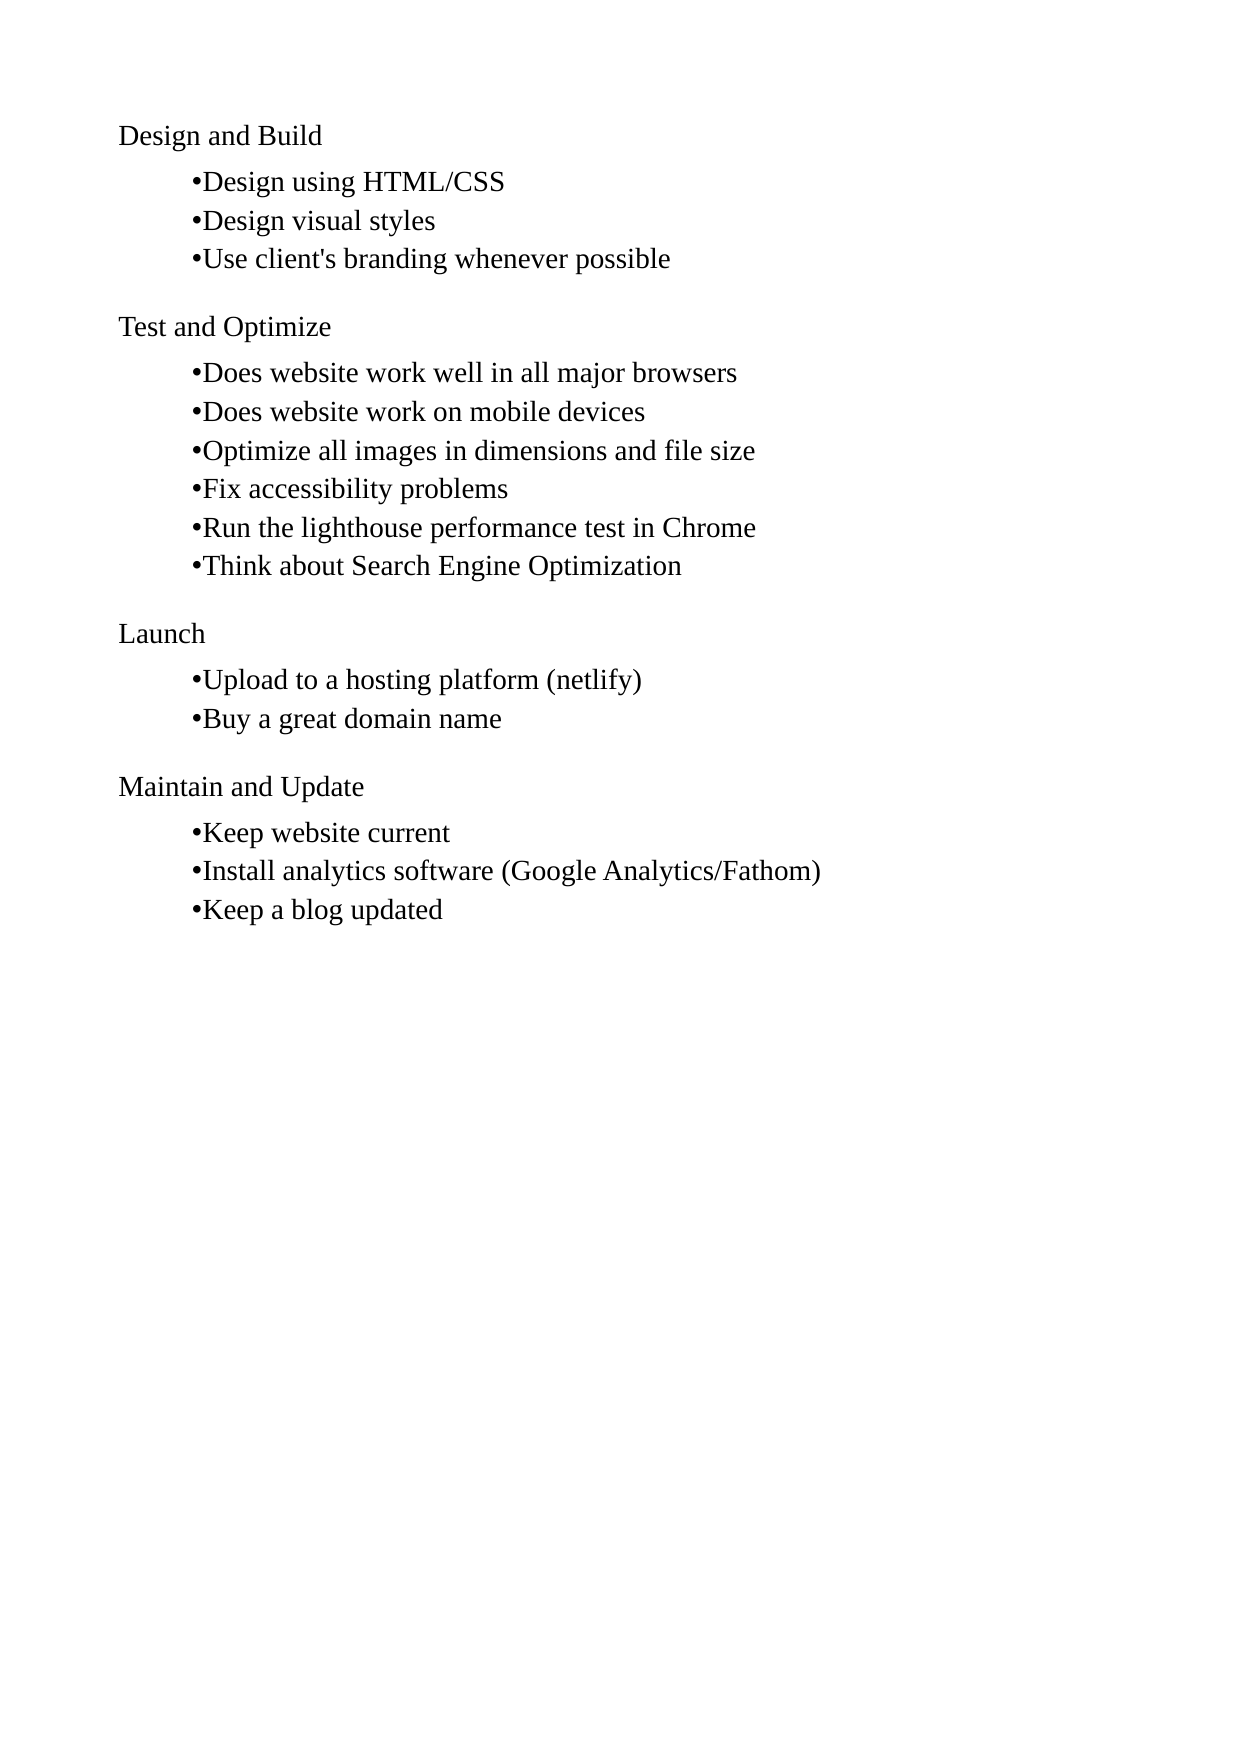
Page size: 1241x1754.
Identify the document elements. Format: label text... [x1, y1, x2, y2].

list Run the lighthouse performance test in Chrome [118, 510, 1122, 543]
list Does website work on mobile devices [118, 394, 1122, 428]
list Keep a blog updated [118, 892, 1122, 926]
list Buy a great domain name [118, 701, 1122, 735]
subtitle Test and Optimize [118, 309, 1122, 343]
list Install analytics software (Google Analytics/Fathom) [118, 853, 1122, 887]
list Use client's branding whenever possible [118, 241, 1122, 275]
list Fix accessibility problems [118, 471, 1122, 505]
list Keep website current [118, 815, 1122, 848]
subtitle Design and Build [118, 118, 1122, 152]
subtitle Maintain and Update [118, 769, 1122, 802]
list Design using HTML/CSS [118, 164, 1122, 198]
subtitle Launch [118, 616, 1122, 650]
list Does website work well in all major browsers [118, 355, 1122, 389]
list Design visual styles [118, 203, 1122, 236]
list Optimize all images in dimensions and file size [118, 433, 1122, 466]
list Upload to a hosting platform (netlify) [118, 662, 1122, 696]
list Think about Search Engine Optimization [118, 548, 1122, 582]
